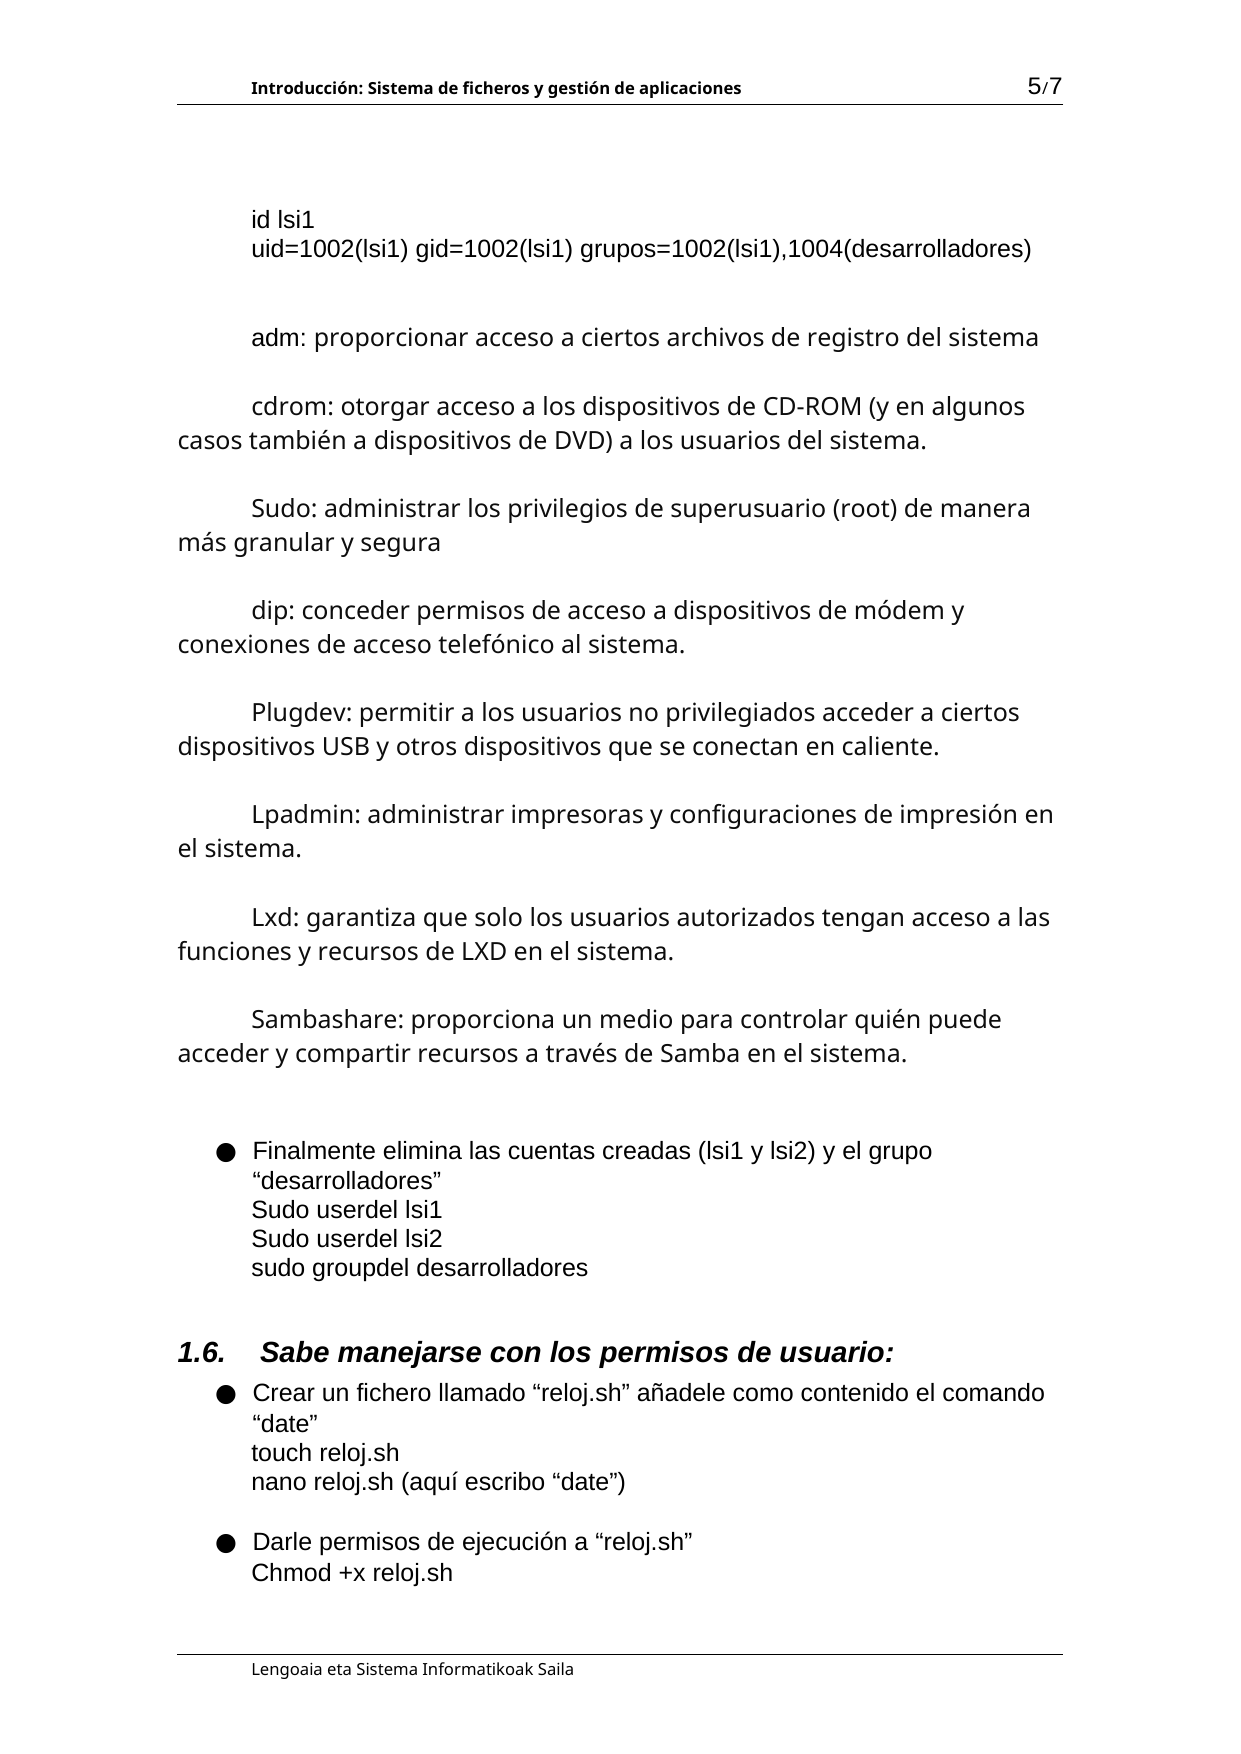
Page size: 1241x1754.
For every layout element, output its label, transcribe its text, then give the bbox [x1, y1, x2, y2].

list Crear un fichero llamado “reloj.sh” añadele como contenido el comando “date” [215, 1375, 1063, 1438]
list Darle permisos de ejecución a “reloj.sh” [215, 1524, 1063, 1558]
list Sabe manejarse con los permisos de usuario: [177, 1335, 1063, 1369]
table_header Sudo userdel lsi1 Sudo userdel lsi2 sudo groupdel desarrolladores [177, 1195, 1063, 1281]
list Finalmente elimina las cuentas creadas (lsi1 y lsi2) y el grupo “desarrolladores” [215, 1132, 1063, 1195]
table_header Chmod +x reloj.sh [177, 1558, 1063, 1587]
table_header touch reloj.sh nano reloj.sh (aquí escribo “date”) [177, 1438, 1063, 1495]
table_header id lsi1 uid=1002(lsi1) gid=1002(lsi1) grupos=1002(lsi1),1004(desarrolladores) adm: proporcionar acceso a ciertos archivos de registro del sistema cdrom: otorgar acceso a los dispositivos de CD-ROM (y en algunos casos también a dispositivos de DVD) a los usuarios del sistema. Sudo: administrar los privilegios de superusuario (root) de manera más granular y segura dip: conceder permisos de acceso a dispositivos de módem y conexiones de acceso telefónico al sistema. Plugdev: permitir a los usuarios no privilegiados acceder a ciertos dispositivos USB y otros dispositivos que se conectan en caliente. Lpadmin: administrar impresoras y configuraciones de impresión en el sistema. Lxd: garantiza que solo los usuarios autorizados tengan acceso a las funciones y recursos de LXD en el sistema. Sambashare: proporciona un medio para controlar quién puede acceder y compartir recursos a través de Samba en el sistema. [177, 148, 1063, 1103]
